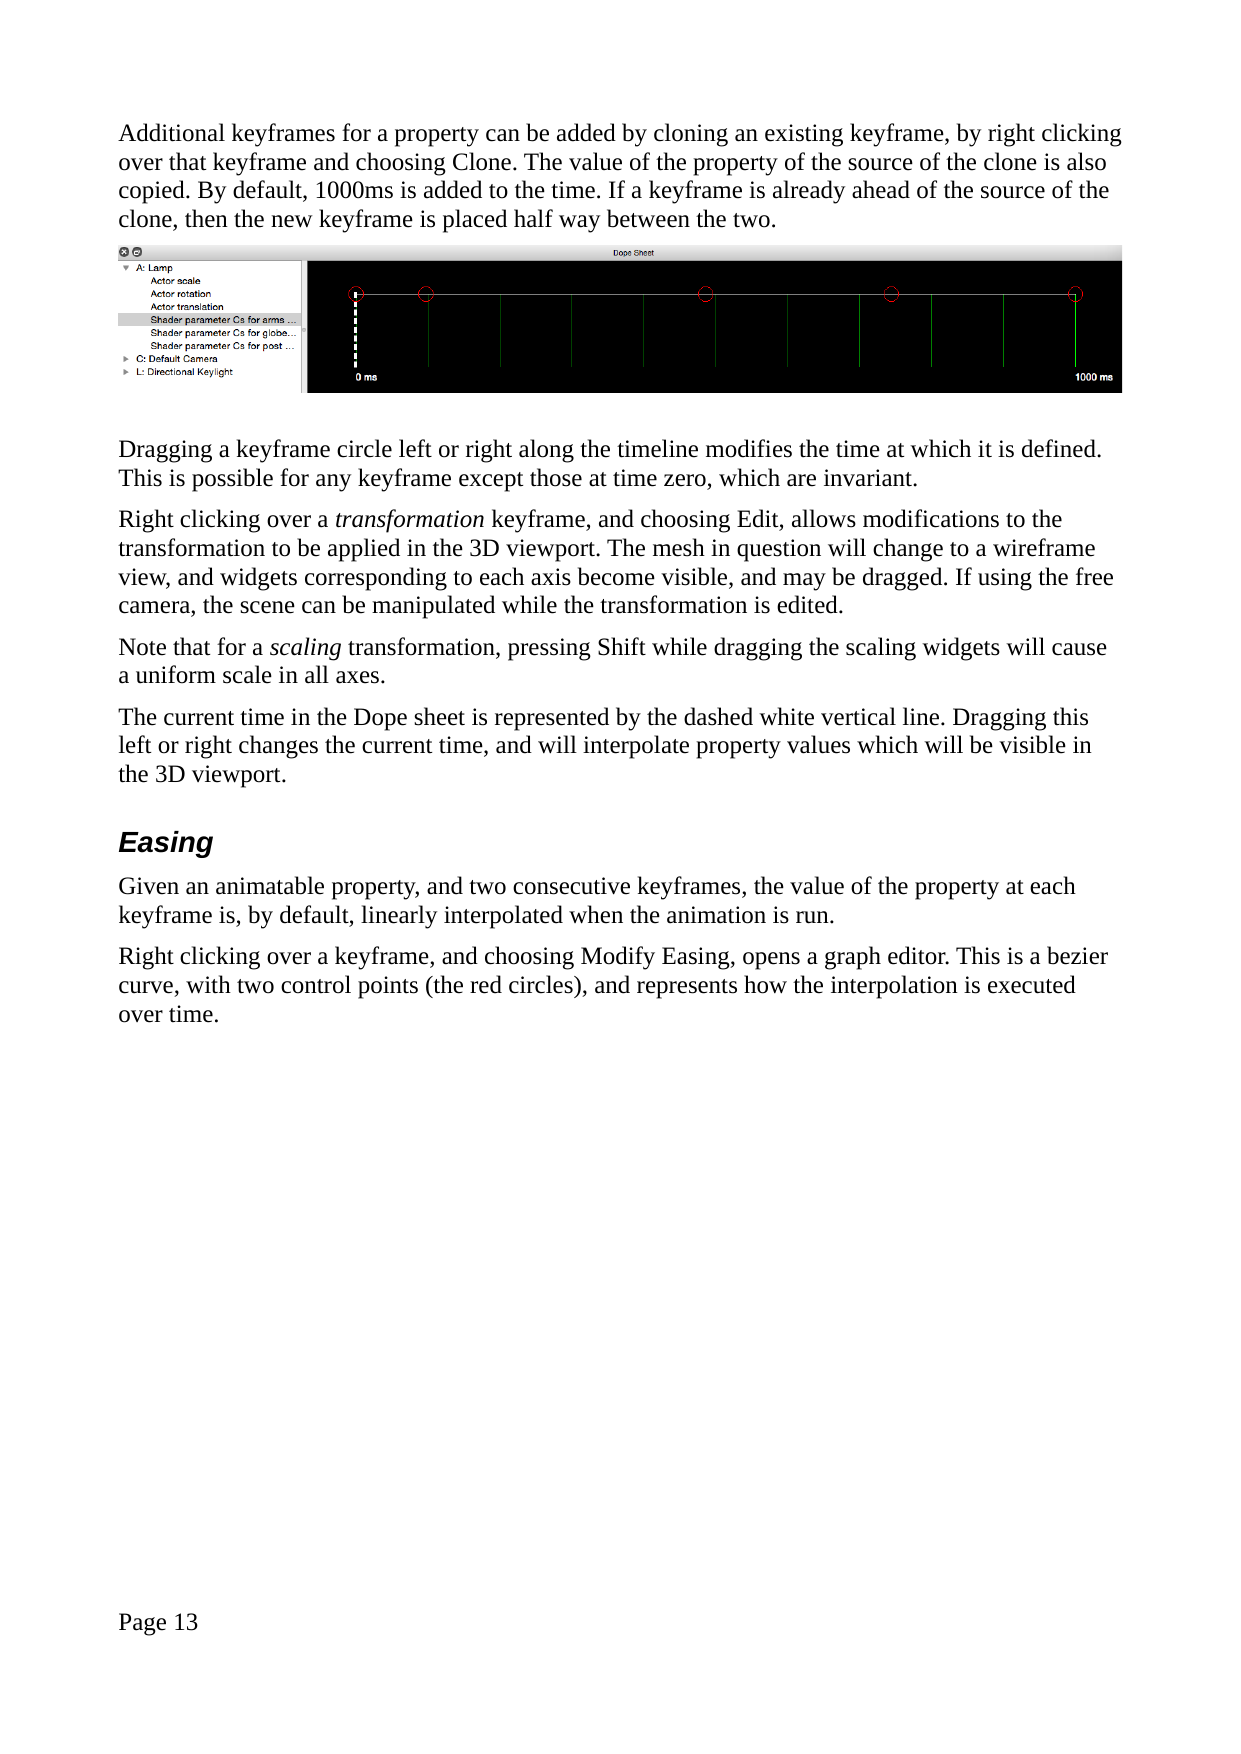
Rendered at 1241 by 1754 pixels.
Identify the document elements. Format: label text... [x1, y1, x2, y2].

text Right clicking over a keyframe, and choosing Modify Easing, opens a graph editor. This is a bezier curve, with two control points (the red circles), and represents how the interpolation is executed over time. [118, 941, 1122, 1028]
text Additional keyframes for a property can be added by cloning an existing keyframe, by right clicking over that keyframe and choosing Clone. The value of the property of the source of the clone is also copied. By default, 1000ms is added to the time. If a keyframe is already ahead of the source of the clone, then the new keyframe is placed half way between the two. [118, 118, 1122, 233]
text Given an animatable property, and two consecutive keyframes, the value of the property at each keyframe is, by default, linearly interpolated when the animation is run. [118, 871, 1122, 929]
text Right clicking over a transformation keyframe, and choosing Edit, allows modifications to the transformation to be applied in the 3D viewport. The mesh in question will change to a wireframe view, and widgets corresponding to each axis become visible, and may be dragged. If using the free camera, the scene can be manipulated while the transformation is edited. [118, 504, 1122, 619]
text Dragging a keyframe circle left or right along the timeline modifies the time at which it is defined. This is possible for any keyframe except those at time zero, which are invariant. [118, 434, 1122, 492]
text The current time in the Dope sheet is represented by the dashed white vertical line. Dragging this left or right changes the current time, and will interpolate property values which will be visible in the 3D viewport. [118, 702, 1122, 788]
subtitle Easing [118, 825, 1122, 859]
text Note that for a scaling transformation, pressing Shift while dragging the scaling widgets will cause a uniform scale in all axes. [118, 632, 1122, 689]
picture [118, 245, 1123, 393]
